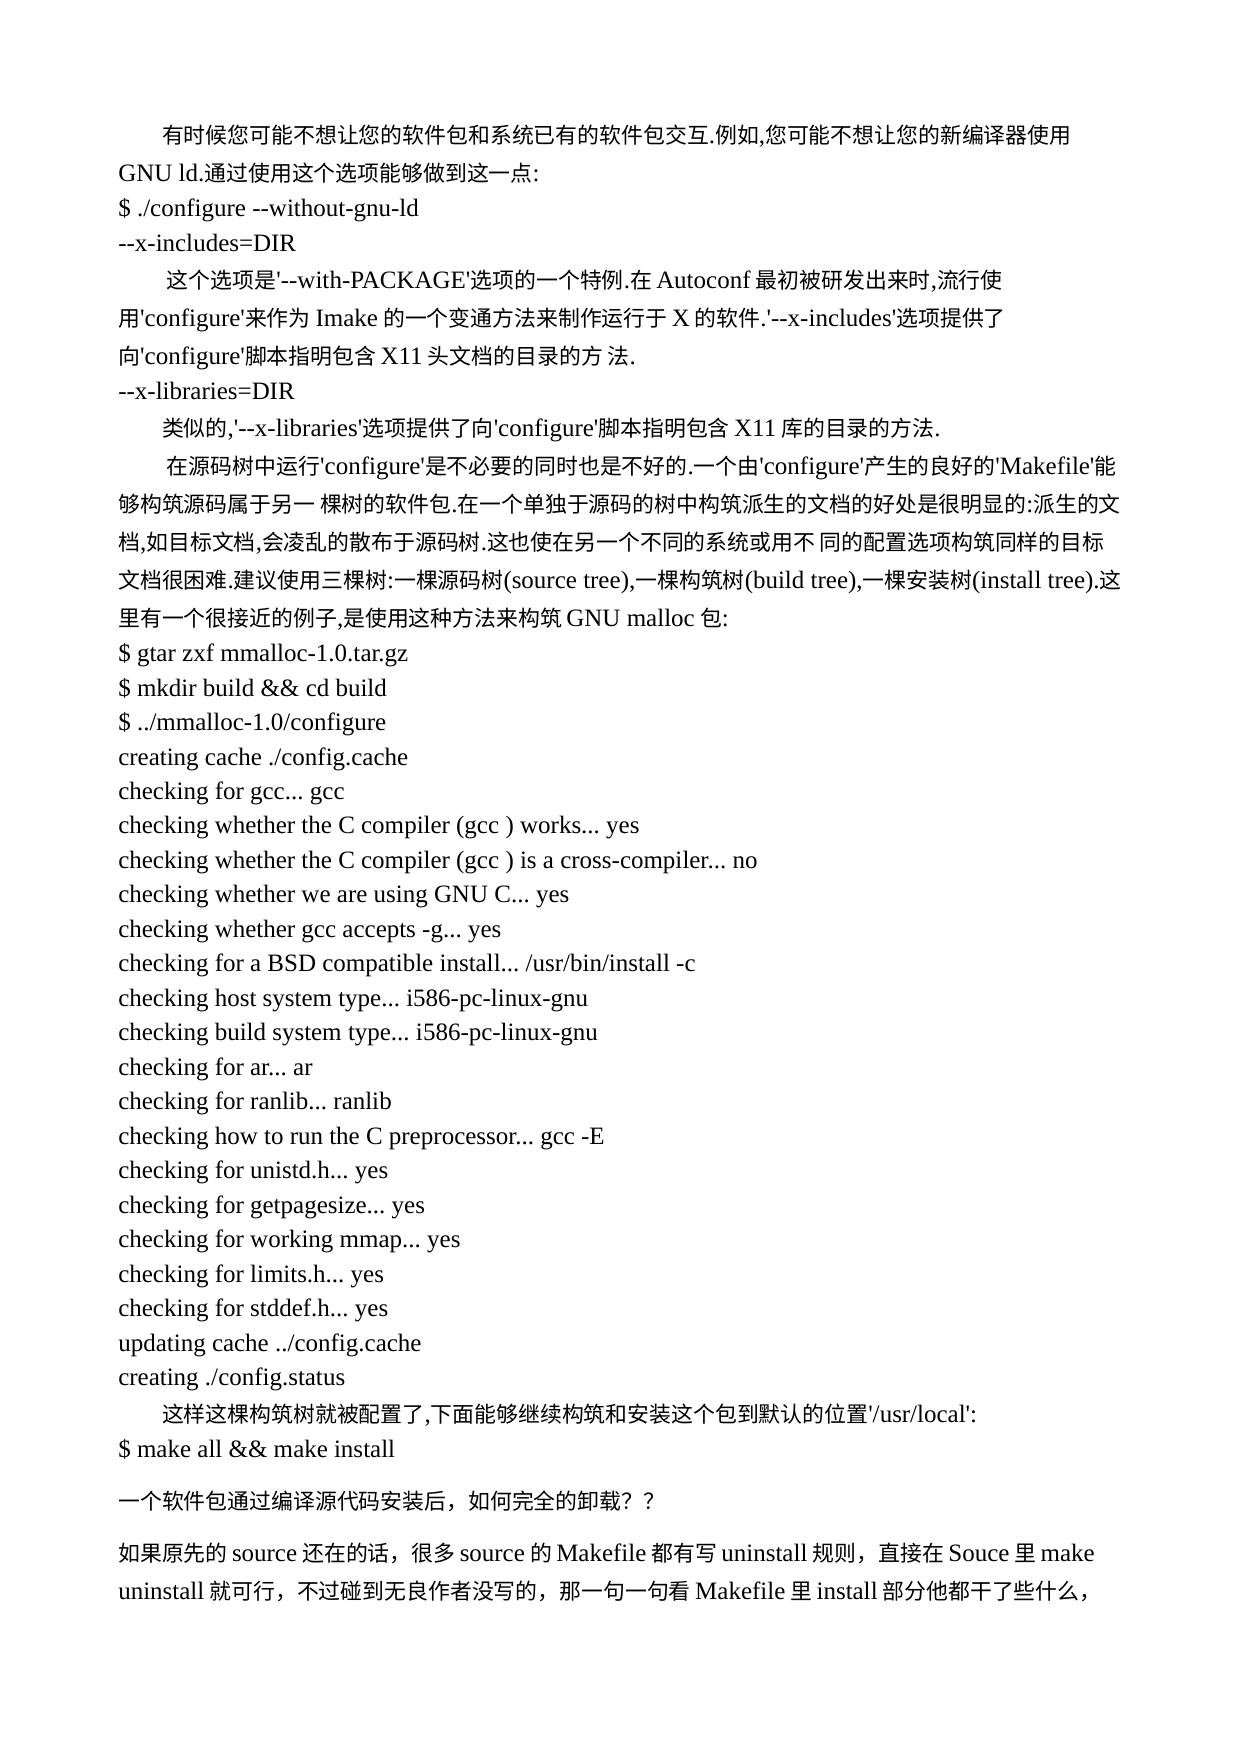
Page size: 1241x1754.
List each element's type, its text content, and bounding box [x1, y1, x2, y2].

text 'configure'脚本有大量的命令行选项.对不同的软件包来说,这些选项可能会有变化,但是许多基本的选项是不会改变的.带上'-- help'选项执行'configure'脚本能够看到可用的任何选项.尽管许多选项是很少用到的,但是当您为了特别的需求而configure一个包 时,知道他们的存在是很有益处的.下面对每一个选项进行简略的介绍: --cache-file=FILE 'configure' 会在您的系统上测试存在的特性(或bug!).为了加速随后进行的配置,测试的结果会存储在一个cache file里.当configure一个每个子树里都有'configure'脚本的复杂的源码树时,一个很好的cache file的存在会有很大帮助. --help 输出帮助信息.即使是有经验的用户也偶尔需要使用使用'--help'选项,因为一个复杂的项目会包含附加的选项.例如,GCC包里的'configure'脚本就包含了允许您控制是否生成和在GCC中使用GNU汇编器的选项. --no-create 'configure'中的一个主要函数会制作输出文档.此选项阻止'configure'生成这个文档.您能够认为这是一种演习(dry run),尽管缓存(cache)仍然被改写了. --quiet --silent 当'configure'进行他的测试时,会输出简要的信息来告诉用户正在作什么.这样作是因为'configure'可能会比较慢,没有这种输出的话 用户将会被扔在一旁疑惑正在发生什么.使用这两个选项中的任何一个都会把您扔到一旁.(译注:这两句话比较有意思,原文是这样的:If there was no such output, the user would be left wondering what is happening. By using this option, you too can be left wondering!) --version 打印用来产生'configure'脚本的Autoconf的版本号. --prefix=PEWFIX '--prefix'是最常用的选项.制作出的'Makefile'会查看随此选项传递的参数,当一个包在安装时能够完全的重新安置他的结构单独部分. 举一个例子,当安装一个包,例如说Emacs,下面的命令将会使Emacs Lisp file被安装到"/opt/gnu/share": $ ./configure --prefix=/opt/gnu --exec-prefix=EPREFIX 和'--prefix'选项类似,但是他是用来配置结构倚赖的文档的安装位置.编译好的'emacs'二进制文档就是这样一个问件.假如没有配置这个选项的话,默认使用的选项值将被设为和'--prefix'选项值相同. --bindir=DIR 指定二进制文档的安装位置.这里的二进制文档定义为能够被用户直接执行的程式. --sbindir=DIR 指定终极二进制文档的安装位置.这是一些通常只能由终极用户执行的程式. --libexecdir=DIR 指定可执行支持文档的安装位置.和二进制文档相反,这些文档从来不直接由用户执行,但是能够被上面提到的二进制文档所执行. --datadir=DIR 指定通用数据文档的安装位置. --sysconfdir=DIR 指定在单个机器上使用的只读数据的安装位置. --sharedstatedir=DIR 指定能够在多个机器上共享的可写数据的安装位置. --localstatedir=DIR 指定只能单机使用的可写数据的安装位置. --libdir=DIR 指定库文档的安装位置. --includedir=DIR 指定C头文档的安装位置.其他语言如C++的头文档也能够使用此选项. --oldincludedir=DIR 指定为除GCC外编译器安装的C头文档的安装位置. --infodir=DIR 指定Info格式文档的安装位置.Info是被GNU工程所使用的文档格式. --mandir=DIR 指定手册页的安装位置. --srcdir=DIR 这个选项对安装没有作用.他会告诉'configure'源码的位置.一般来说不用指定此选项,因为'configure'脚本一般和源码文档在同一个目录下. --program-prefix=PREFIX 指定将被加到所安装程式的名字上的前缀.例如,使用'--program-prefix=g'来configure一个名为'tar'的程式将会使安装 的程式被命名为'gtar'.当和其他的安装选项一起使用时,这个选项只有当他被`Makefile.in'文档使用时才会工作. --program-suffix=SUFFIX 指定将被加到所安装程式的名字上的后缀. --program-transform-name=PROGRAM 这里的PROGRAM是个sed脚本.当一个程式被安装时,他的名字将经过`sed -e PROGRAM'来产生安装的名字. --build=BUILD 指定软件包安装的系统平台.假如没有指定,默认值将是'--host'选项的值. --host=HOST 指定软件运行的系统平台.假如没有指定,将会运行`config.guess'来检测. --target=GARGET 指定软件面向(target to)的系统平台.这主要在程式语言工具如编译器和汇编器上下文中起作用.假如没有指定,默认将使用'--host'选项的值. --disable-FEATURE 一些软件包能够选择这个选项来提供为大型选项的编译时配置,例如使用Kerberos认证系统或一个实验性的编译器最优配置.假如默认是提供这些特性,能够使用'--disable-FEATURE'来禁用他,这里'FEATURE'是特性的名字.例如: $ ./configure --disable-gui -enable-FEATURE[=ARG] 相反的,一些软件包可能提供了一些默认被禁止的特性,能够使用'--enable-FEATURE'来起用他.这里'FEATURE'是特性的名字.一个特性可能会接受一个可选的参数.例如: $ ./configure --enable-buffers=128 `--enable-FEATURE=no'和上面提到的'--disable-FEATURE'是同义的. --with-PACKAGE[=ARG] 在免费软件社区里,有使用已有软件包和库的优秀传统.当用'configure'来配置一个源码树时,能够提供其他已安装的软件包的信息.例如, 倚赖于Tcl和Tk的BLT器件工具包.要配置BLT,可能需要给'configure'提供一些关于我们把Tcl和Tk装的何处的信息: $ ./configure --with-tcl=/usr/local --with-tk=/usr/local '--with-PACKAGE=no'和下面将提到的'--without-PACKAGE'是同义的. --without-PACKAGE 有时候您可能不想让您的软件包和系统已有的软件包交互.例如,您可能不想让您的新编译器使用GNU ld.通过使用这个选项能够做到这一点: $ ./configure --without-gnu-ld --x-includes=DIR 这个选项是'--with-PACKAGE'选项的一个特例.在Autoconf最初被研发出来时,流行使用'configure'来作为 Imake的一个变通方法来制作运行于X的软件.'--x-includes'选项提供了向'configure'脚本指明包含X11头文档的目录的方 法. --x-libraries=DIR 类似的,'--x-libraries'选项提供了向'configure'脚本指明包含X11库的目录的方法. 在源码树中运行'configure'是不必要的同时也是不好的.一个由'configure'产生的良好的'Makefile'能够构筑源码属于另一 棵树的软件包.在一个单独于源码的树中构筑派生的文档的好处是很明显的:派生的文档,如目标文档,会凌乱的散布于源码树.这也使在另一个不同的系统或用不 同的配置选项构筑同样的目标文档很困难.建议使用三棵树:一棵源码树(source tree),一棵构筑树(build tree),一棵安装树(install tree).这里有一个很接近的例子,是使用这种方法来构筑GNU malloc包: $ gtar zxf mmalloc-1.0.tar.gz $ mkdir build && cd build $ ../mmalloc-1.0/configure creating cache ./config.cache checking for gcc... gcc checking whether the C compiler (gcc ) works... yes checking whether the C compiler (gcc ) is a cross-compiler... no checking whether we are using GNU C... yes checking whether gcc accepts -g... yes checking for a BSD compatible install... /usr/bin/install -c checking host system type... i586-pc-linux-gnu checking build system type... i586-pc-linux-gnu checking for ar... ar checking for ranlib... ranlib checking how to run the C preprocessor... gcc -E checking for unistd.h... yes checking for getpagesize... yes checking for working mmap... yes checking for limits.h... yes checking for stddef.h... yes updating cache ../config.cache creating ./config.status 这样这棵构筑树就被配置了,下面能够继续构筑和安装这个包到默认的位置'/usr/local': $ make all && make install [118, 118, 1122, 1463]
text 一个软件包通过编译源代码安装后，如何完全的卸载？？ [118, 1484, 1122, 1515]
text 如果原先的source还在的话，很多source的Makefile都有写uninstall规则，直接在Souce里make uninstall就可行，不过碰到无良作者没写的，那一句一句看Makefile里install部分他都干了些什么， [118, 1536, 1122, 1606]
